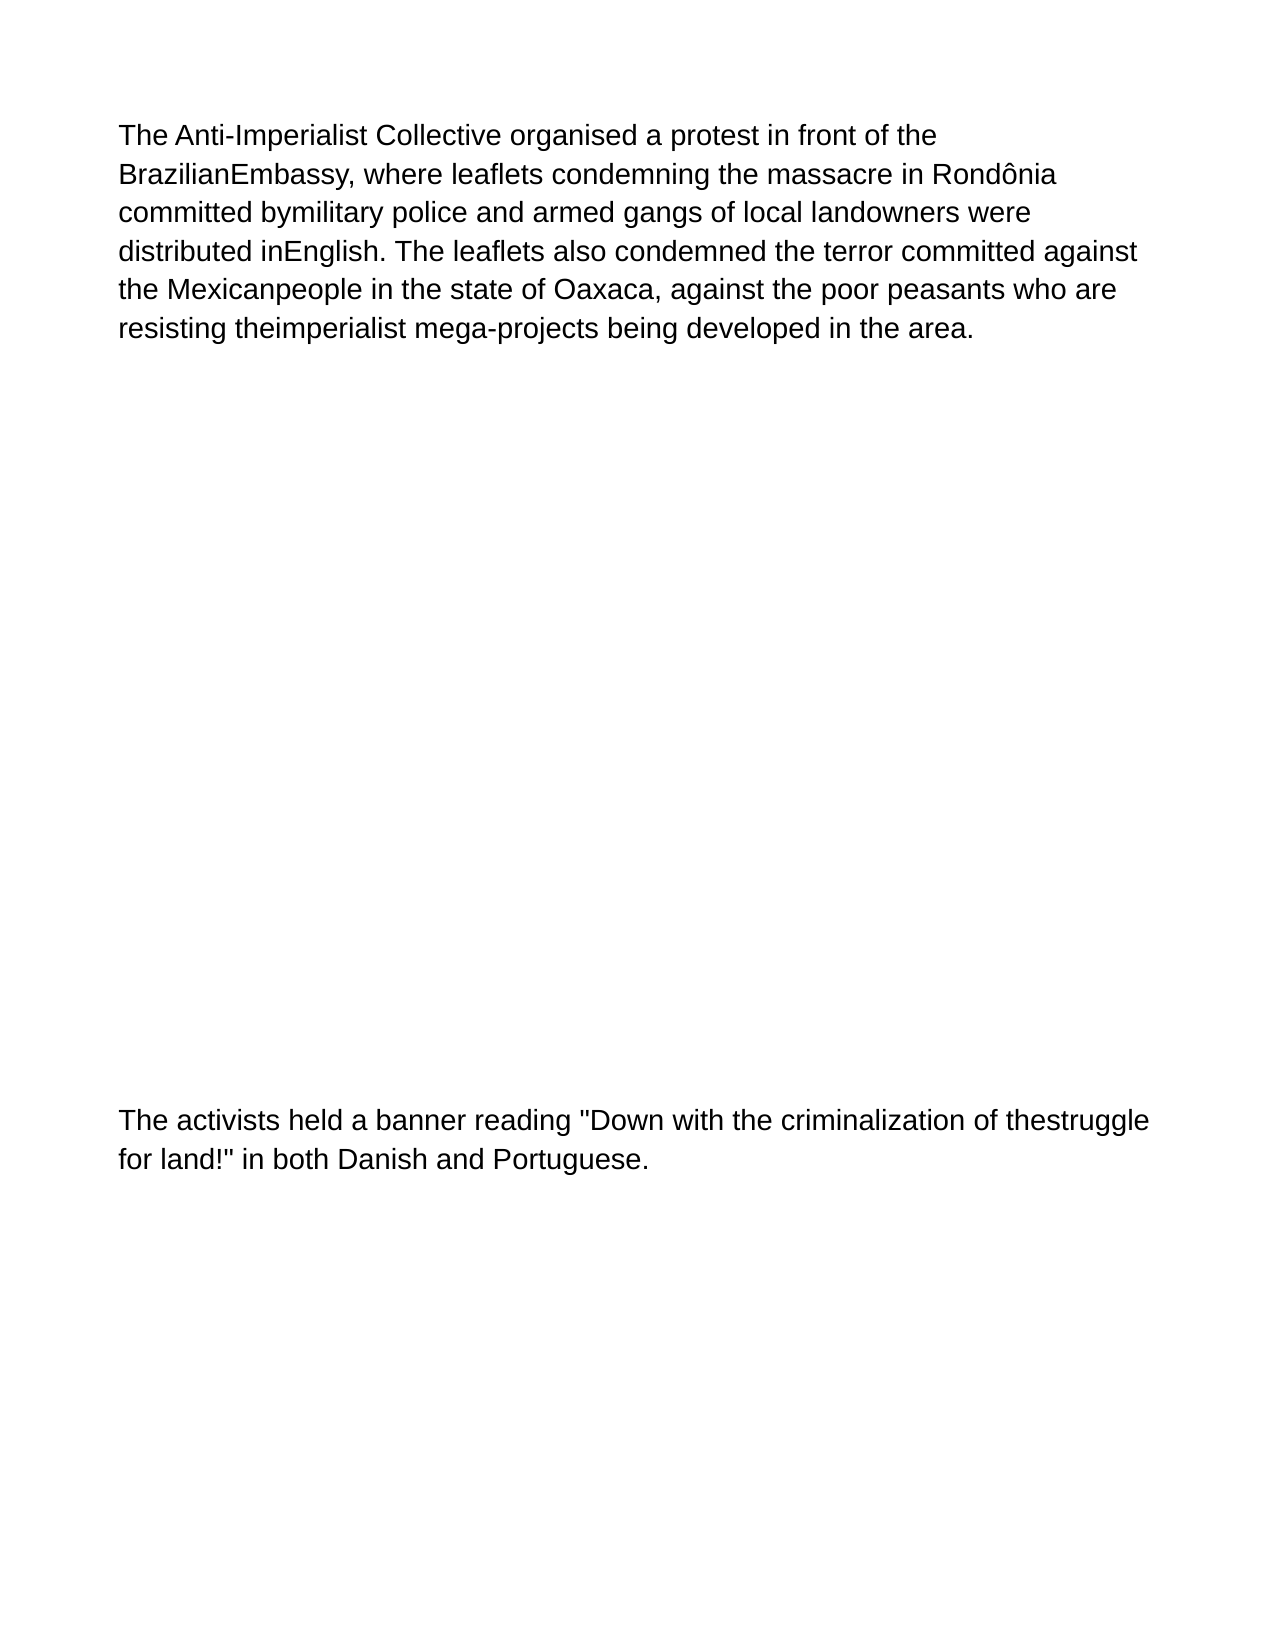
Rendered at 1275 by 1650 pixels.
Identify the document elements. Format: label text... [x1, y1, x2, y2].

text The activists held a banner reading "Down with the criminalization of thestruggle for land!" in both Danish and Portuguese. [118, 1103, 1157, 1175]
text The Anti-Imperialist Collective organised a protest in front of the BrazilianEmbassy, where leaflets condemning the massacre in Rondônia committed bymilitary police and armed gangs of local landowners were distributed inEnglish. The leaflets also condemned the terror committed against the Mexicanpeople in the state of Oaxaca, against the poor peasants who are resisting theimperialist mega-projects being developed in the area. [118, 118, 1157, 344]
